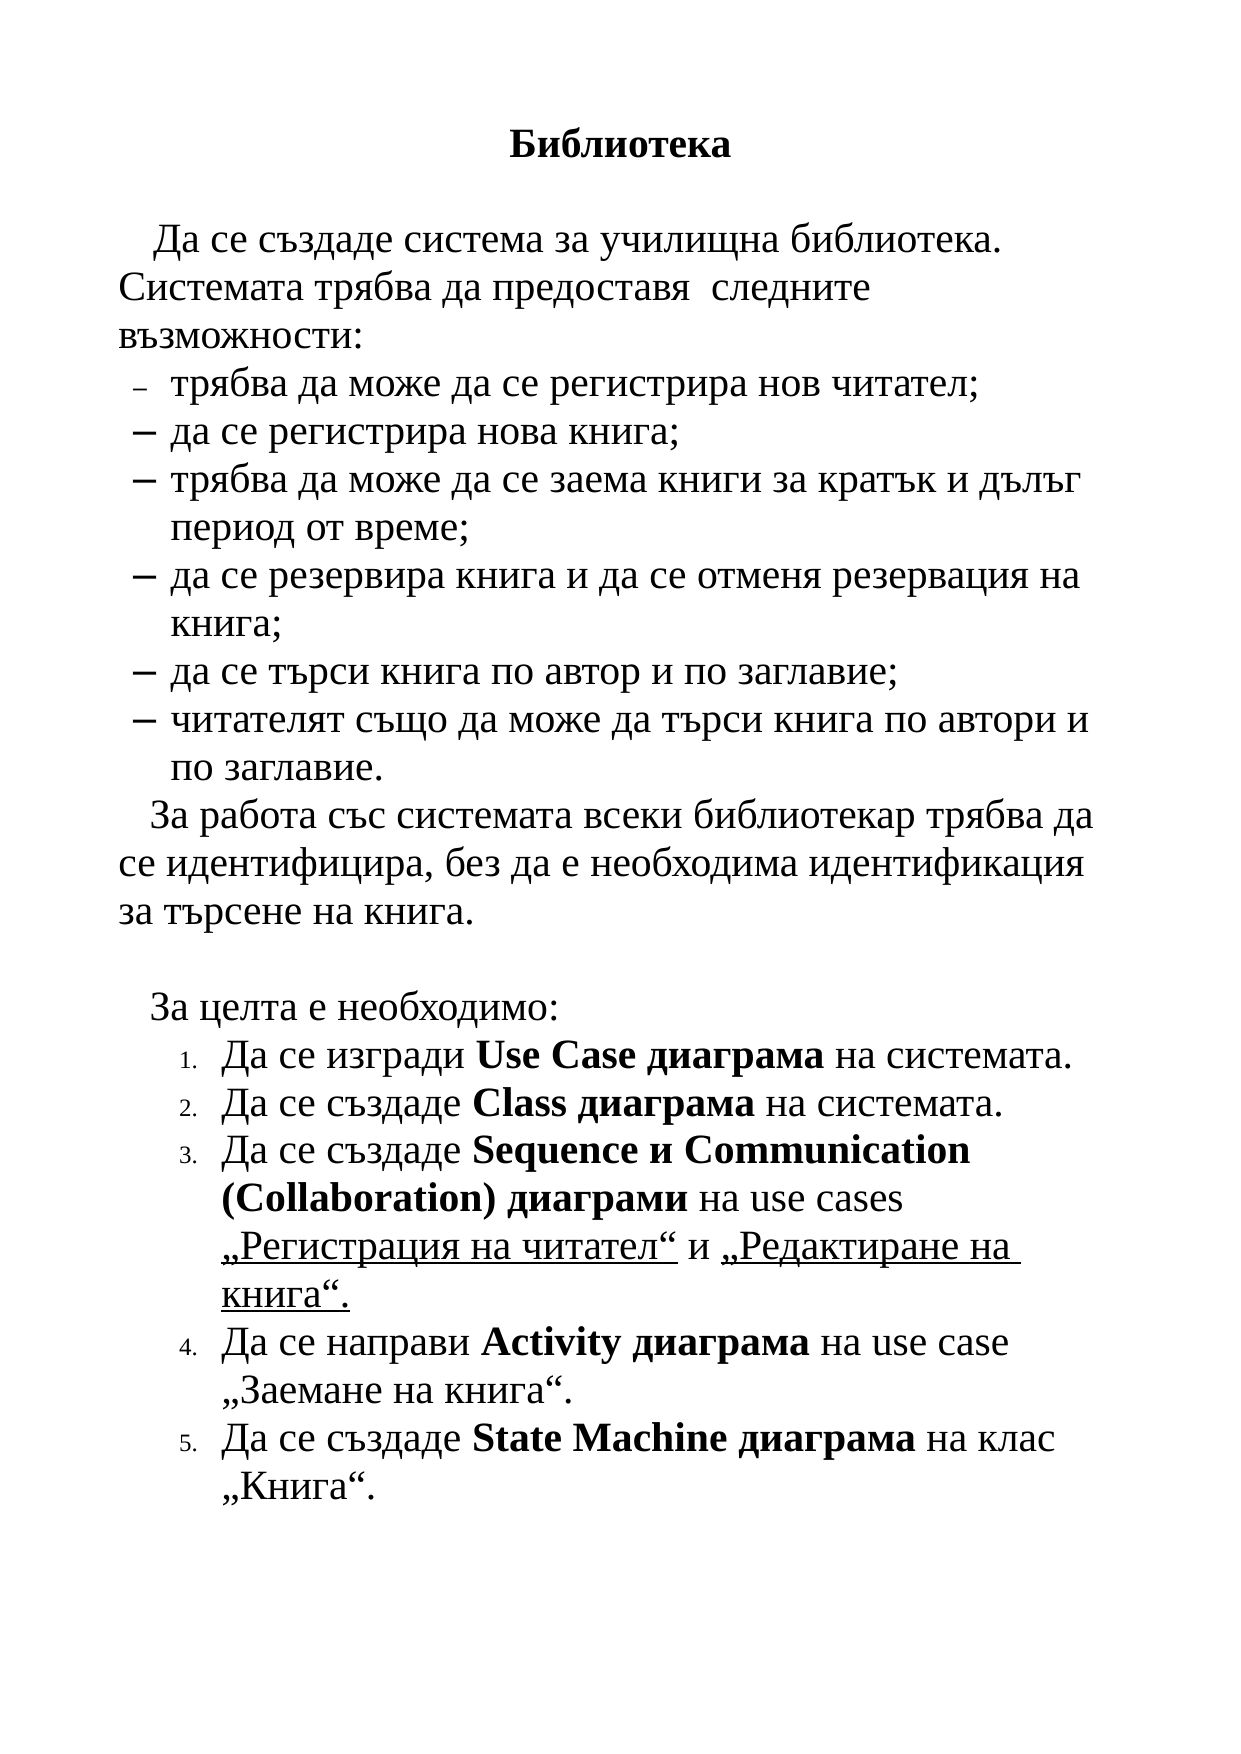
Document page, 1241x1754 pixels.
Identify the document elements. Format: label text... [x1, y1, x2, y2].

list Да се създаде Sequence и Communication (Collaboration) диаграми на use cases „Регистрация на читател“ и „Редактиране на книга“. [179, 1125, 1122, 1317]
list да се резервира книга и да се отменя резервация на книга; [133, 549, 1122, 646]
list да се търси книга по автор и по заглавие; [133, 646, 1122, 693]
list Да се направи Activity диаграма на use case „Заемане на книга“. [179, 1317, 1122, 1412]
list Да се изгради Use Case диаграма на системата. [179, 1029, 1122, 1077]
text Да се създаде система за училищна библиотека. Системата трябва да предоставя следните възможности: [118, 214, 1122, 358]
list Да се създаде Class диаграма на системата. [179, 1077, 1122, 1125]
list читателят също да може да търси книга по автори и по заглавие. [133, 693, 1122, 789]
list да се регистрира нова книга; [133, 406, 1122, 454]
text Библиотека [118, 118, 1122, 166]
text За работа със системата всеки библиотекар трябва да се идентифицира, без да е необходима идентификация за търсене на книга. [118, 789, 1122, 933]
list Да се създаде State Machine диаграма на клас „Книга“. [179, 1412, 1122, 1508]
list трябва да може да се регистрира нов читател; [133, 358, 1122, 406]
list трябва да може да се заема книги за кратък и дълъг период от време; [133, 454, 1122, 549]
text За целта е необходимо: [118, 981, 1122, 1029]
